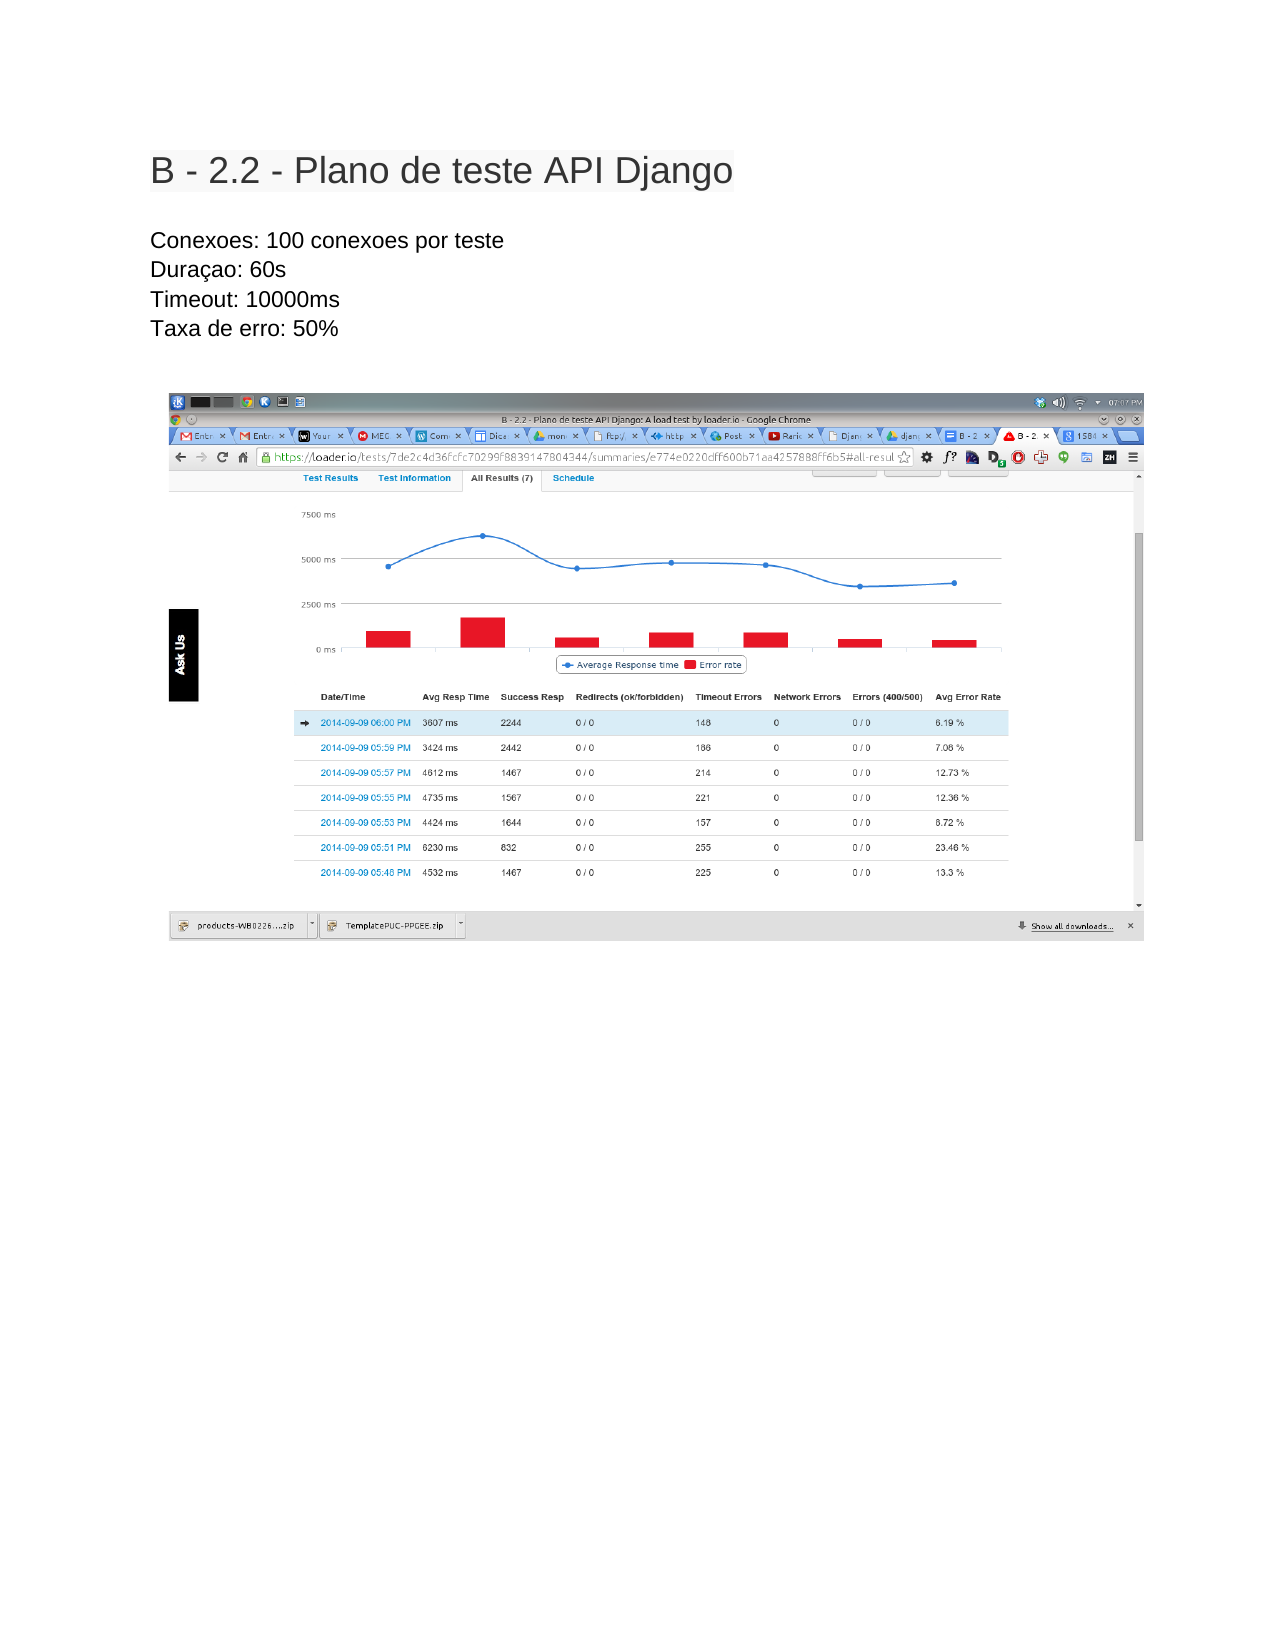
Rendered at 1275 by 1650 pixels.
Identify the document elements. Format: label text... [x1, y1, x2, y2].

text Conexoes: 100 conexoes por teste [150, 227, 1125, 253]
text Taxa de erro: 50% [150, 316, 1125, 341]
text B - 2.2 - Plano de teste API Django [150, 150, 1125, 192]
text Duraçao: 60s [150, 257, 1125, 282]
picture [168, 393, 1144, 941]
text Timeout: 10000ms [150, 286, 1125, 312]
